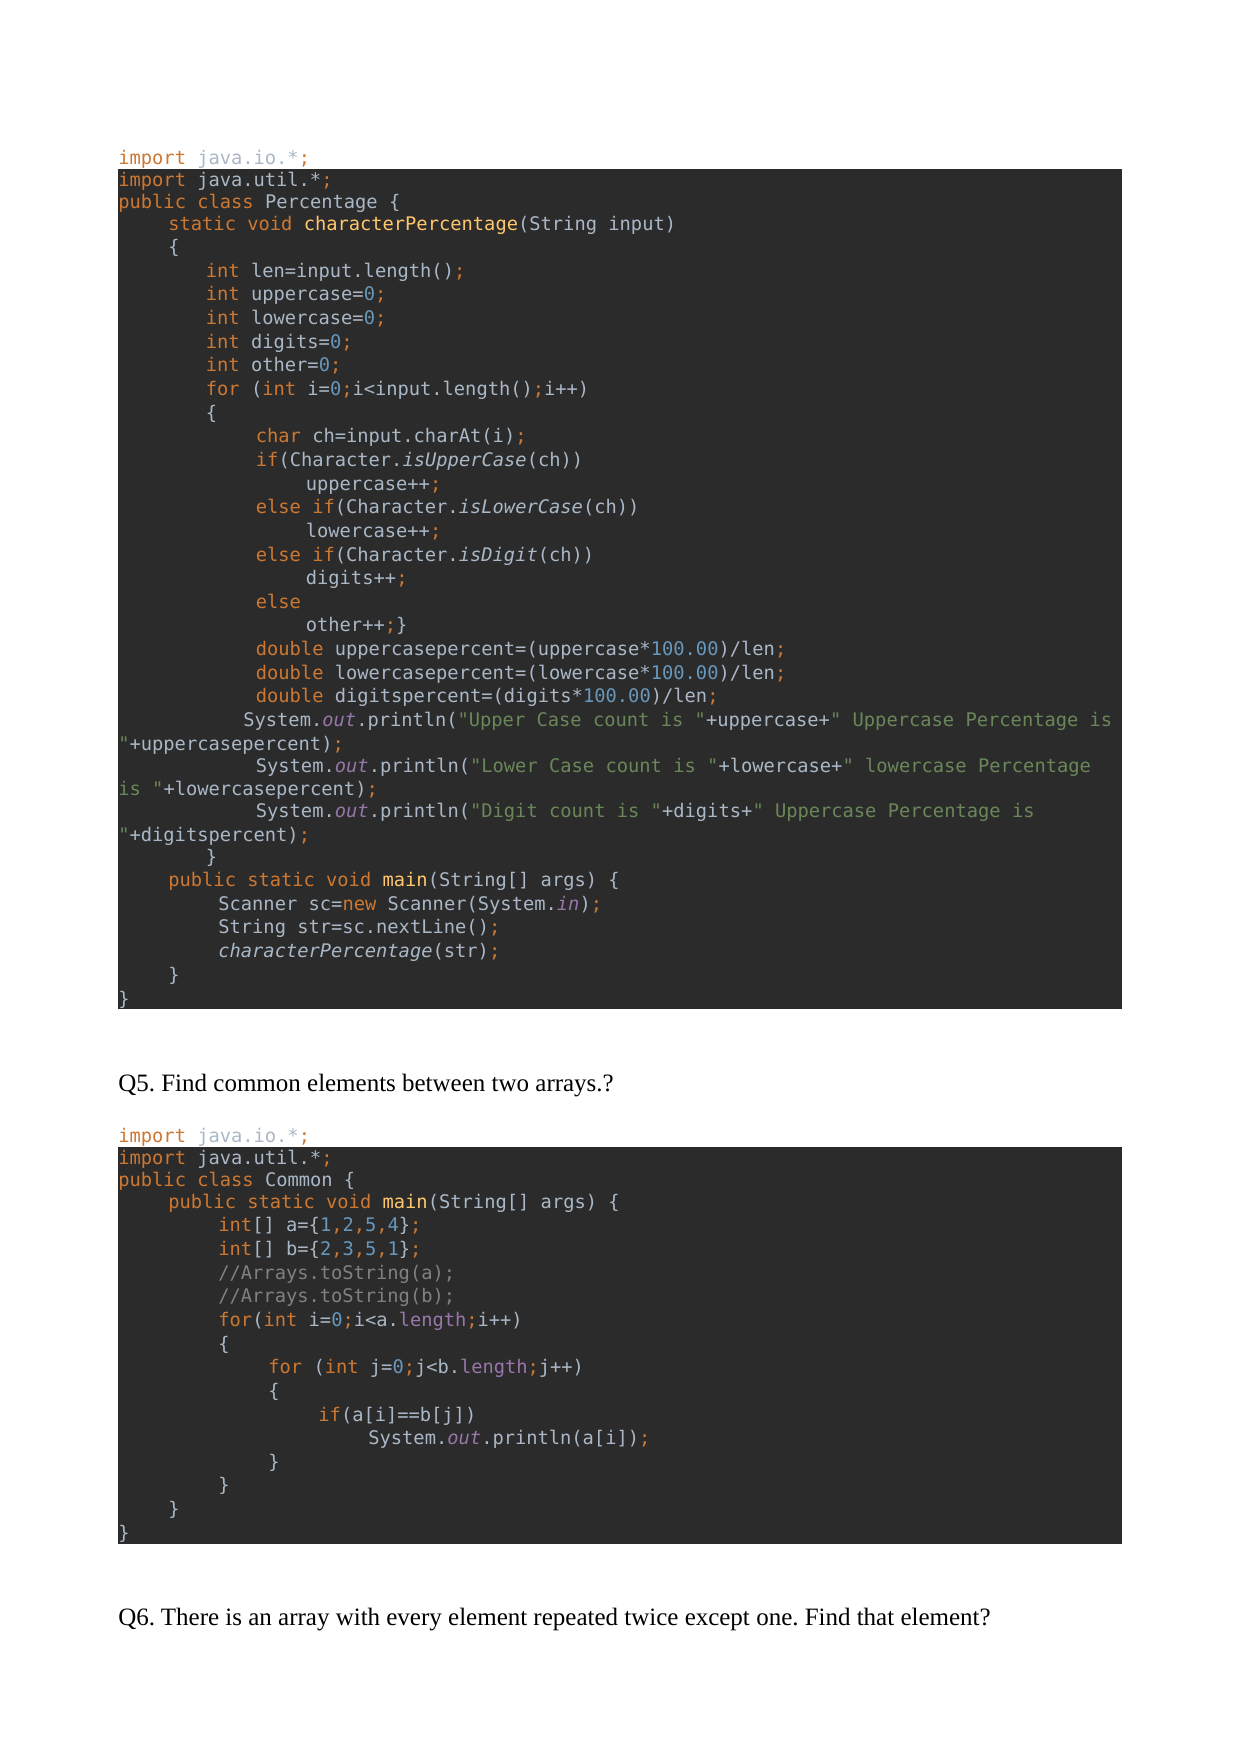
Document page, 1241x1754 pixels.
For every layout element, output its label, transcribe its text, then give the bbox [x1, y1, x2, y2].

text if(Character.isUpperCase(ch)) [118, 449, 1122, 473]
text } [118, 1522, 1122, 1544]
text characterPercentage(str); [118, 940, 1122, 964]
text String str=sc.nextLine(); [118, 917, 1122, 940]
text import java.util.*; [118, 1147, 1122, 1169]
text public static void main(String[] args) { [118, 1191, 1122, 1214]
text for(int i=0;i<a.length;i++) [118, 1309, 1122, 1333]
text public static void main(String[] args) { [118, 869, 1122, 893]
text for (int i=0;i<input.length();i++) [118, 378, 1122, 402]
text digits++; [118, 567, 1122, 591]
text } [118, 1498, 1122, 1522]
text char ch=input.charAt(i); [118, 425, 1122, 449]
text import java.io.*; [118, 147, 1122, 169]
text uppercase++; [118, 473, 1122, 496]
text System.out.println("Lower Case count is "+lowercase+" lowercase Percentage is "+lowercasepercent); [118, 754, 1122, 800]
text int digits=0; [118, 331, 1122, 354]
text int[] b={2,3,5,1}; [118, 1238, 1122, 1262]
text double digitspercent=(digits*100.00)/len; [118, 685, 1122, 709]
text double uppercasepercent=(uppercase*100.00)/len; [118, 638, 1122, 662]
text System.out.println("Upper Case count is "+uppercase+" Uppercase Percentage is "+uppercasepercent); [118, 709, 1122, 754]
text Q6. There is an array with every element repeated twice except one. Find that element? [118, 1573, 1122, 1631]
text import java.util.*; [118, 169, 1122, 191]
text //Arrays.toString(b); [118, 1285, 1122, 1309]
text if(a[i]==b[j]) [118, 1403, 1122, 1427]
text { [118, 402, 1122, 425]
text Q5. Find common elements between two arrays.? [118, 1039, 1122, 1096]
text } [118, 964, 1122, 987]
text } [118, 987, 1122, 1009]
text //Arrays.toString(a); [118, 1262, 1122, 1285]
text import java.io.*; [118, 1125, 1122, 1147]
text for (int j=0;j<b.length;j++) [118, 1356, 1122, 1380]
text } [118, 1451, 1122, 1474]
text int len=input.length(); [118, 260, 1122, 283]
text int lowercase=0; [118, 307, 1122, 331]
text other++;} [118, 614, 1122, 638]
text System.out.println(a[i]); [118, 1427, 1122, 1451]
text } [118, 1474, 1122, 1498]
text else if(Character.isLowerCase(ch)) [118, 496, 1122, 520]
text } [118, 846, 1122, 869]
text { [118, 236, 1122, 260]
text public class Common { [118, 1169, 1122, 1191]
text lowercase++; [118, 520, 1122, 543]
text int[] a={1,2,5,4}; [118, 1214, 1122, 1238]
text Scanner sc=new Scanner(System.in); [118, 893, 1122, 917]
text { [118, 1380, 1122, 1403]
text else [118, 591, 1122, 614]
text System.out.println("Digit count is "+digits+" Uppercase Percentage is "+digitspercent); [118, 800, 1122, 846]
text static void characterPercentage(String input) [118, 212, 1122, 236]
text int other=0; [118, 354, 1122, 378]
text double lowercasepercent=(lowercase*100.00)/len; [118, 662, 1122, 685]
text else if(Character.isDigit(ch)) [118, 543, 1122, 567]
text int uppercase=0; [118, 283, 1122, 307]
text public class Percentage { [118, 191, 1122, 212]
text { [118, 1333, 1122, 1356]
